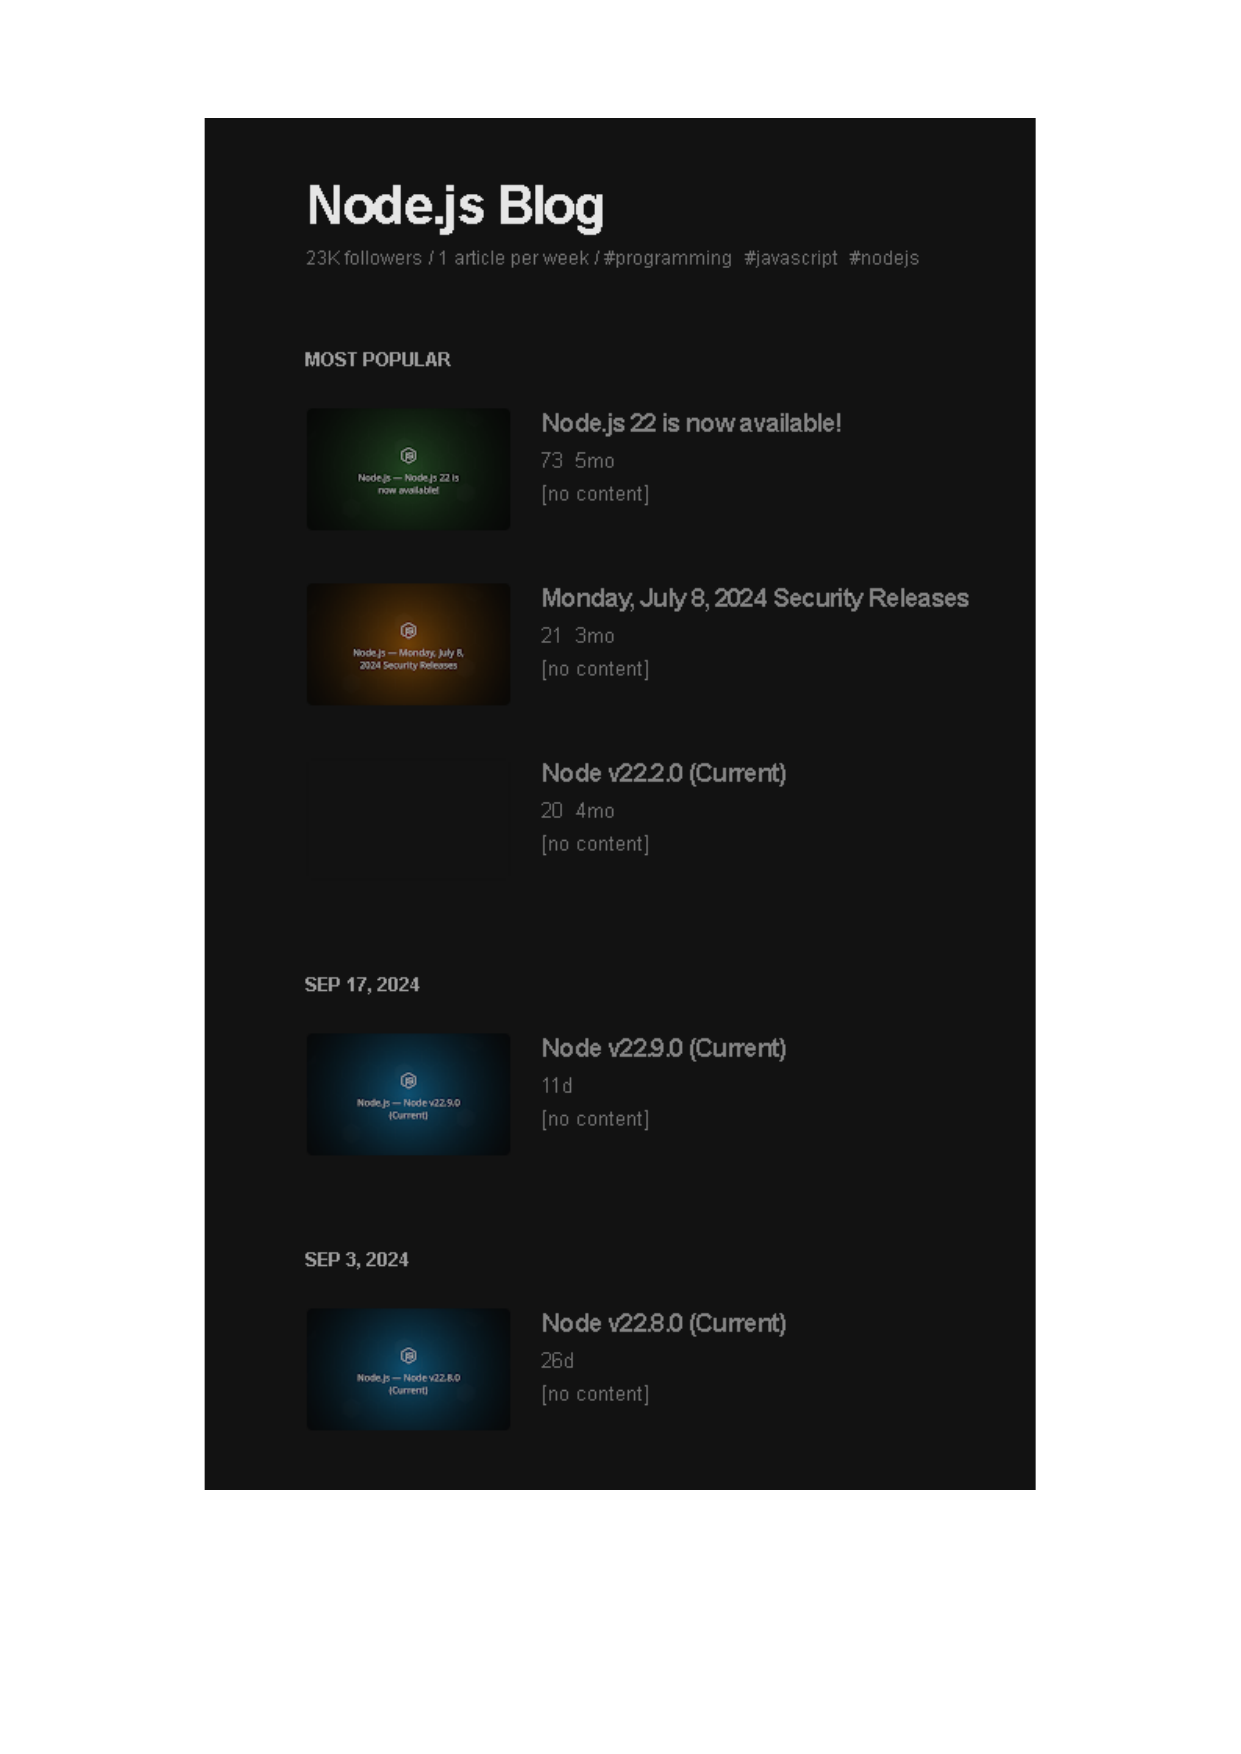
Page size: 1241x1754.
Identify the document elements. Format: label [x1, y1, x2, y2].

picture [204, 118, 1036, 1490]
